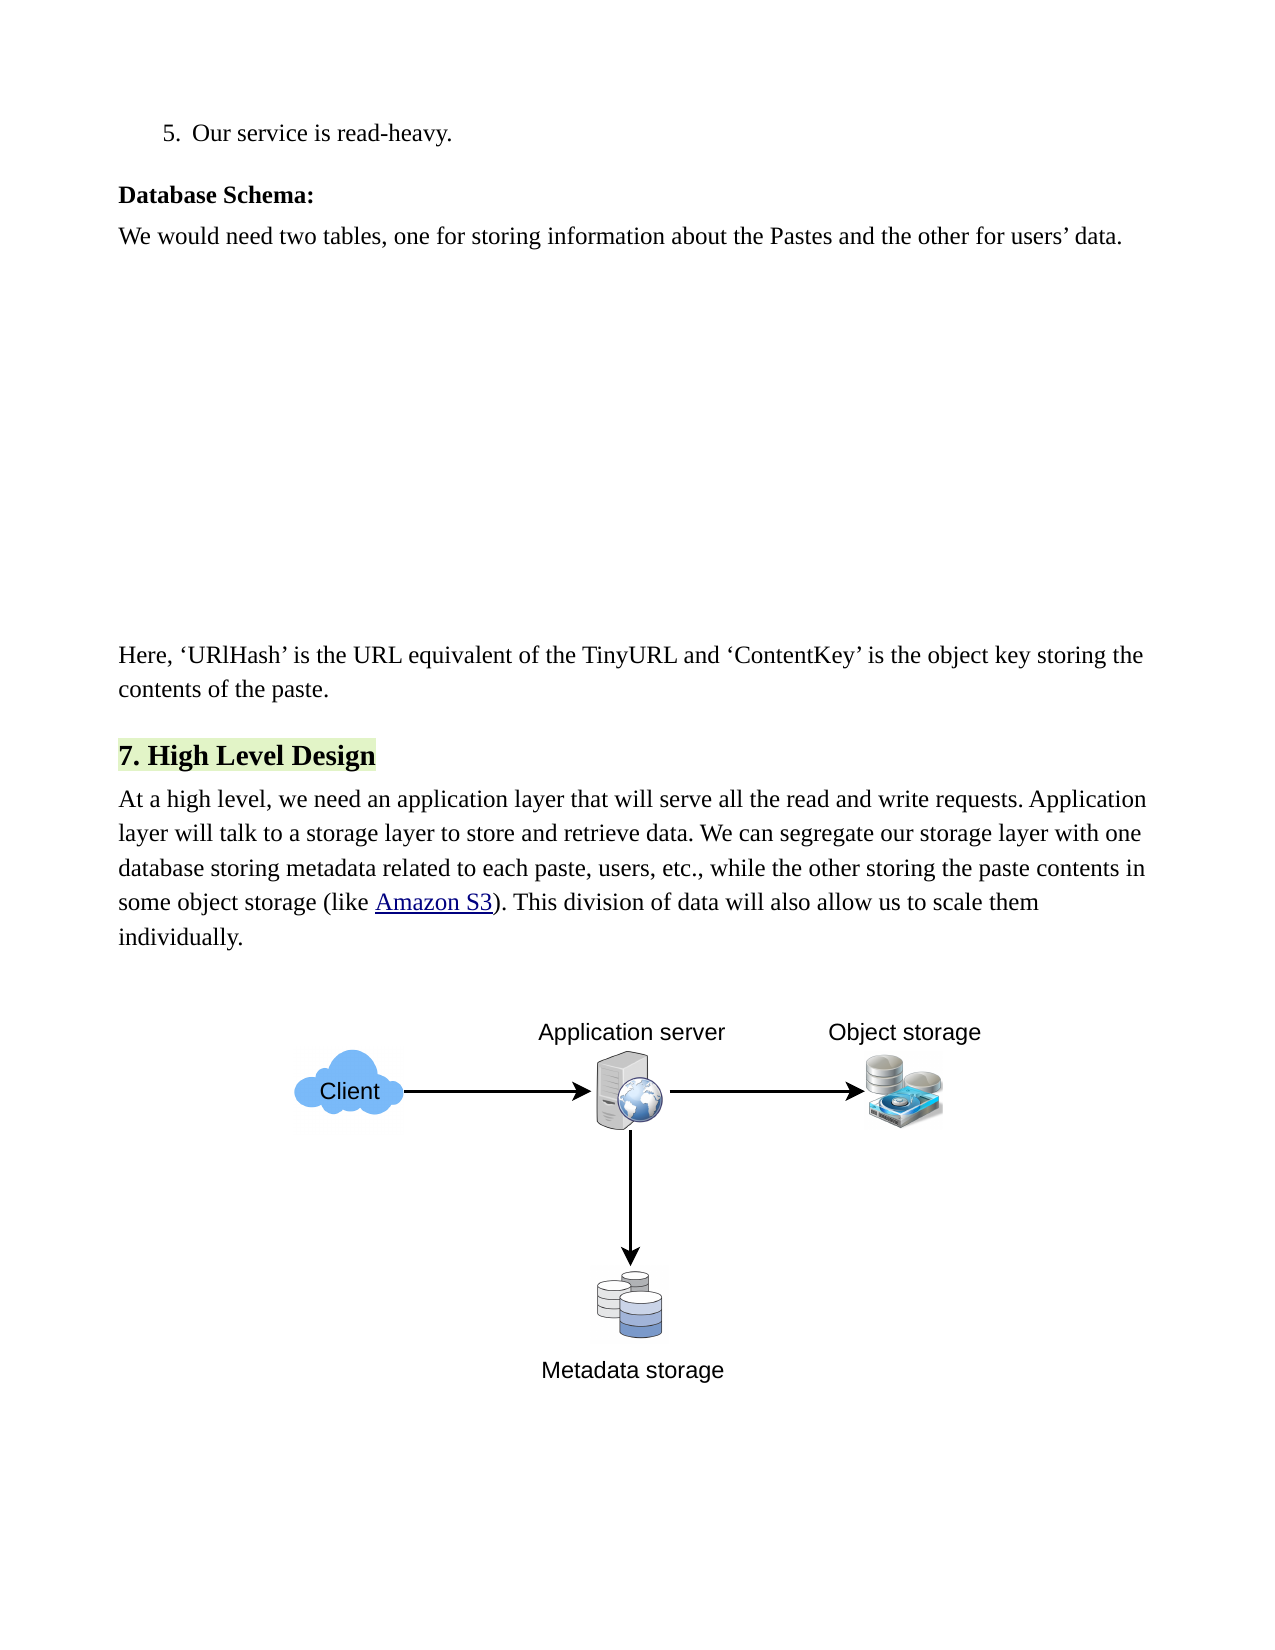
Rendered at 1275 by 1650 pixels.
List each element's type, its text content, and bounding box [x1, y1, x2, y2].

text At a high level, we need an application layer that will serve all the read and write requests. Application layer will talk to a storage layer to store and retrieve data. We can segregate our storage layer with one database storing metadata related to each paste, users, etc., while the other storing the paste contents in some object storage (like Amazon S3). This division of data will also allow us to scale them individually. [118, 784, 1157, 951]
text Here, ‘URlHash’ is the URL equivalent of the TinyURL and ‘ContentKey’ is the object key storing the contents of the paste. [118, 640, 1157, 703]
text We would need two tables, one for storing information about the Pastes and the other for users’ data. [118, 221, 1157, 250]
subtitle Database Schema: [118, 180, 1157, 208]
list Our service is read-heavy. [162, 118, 1157, 147]
subtitle 7. High Level Design [118, 738, 1157, 771]
